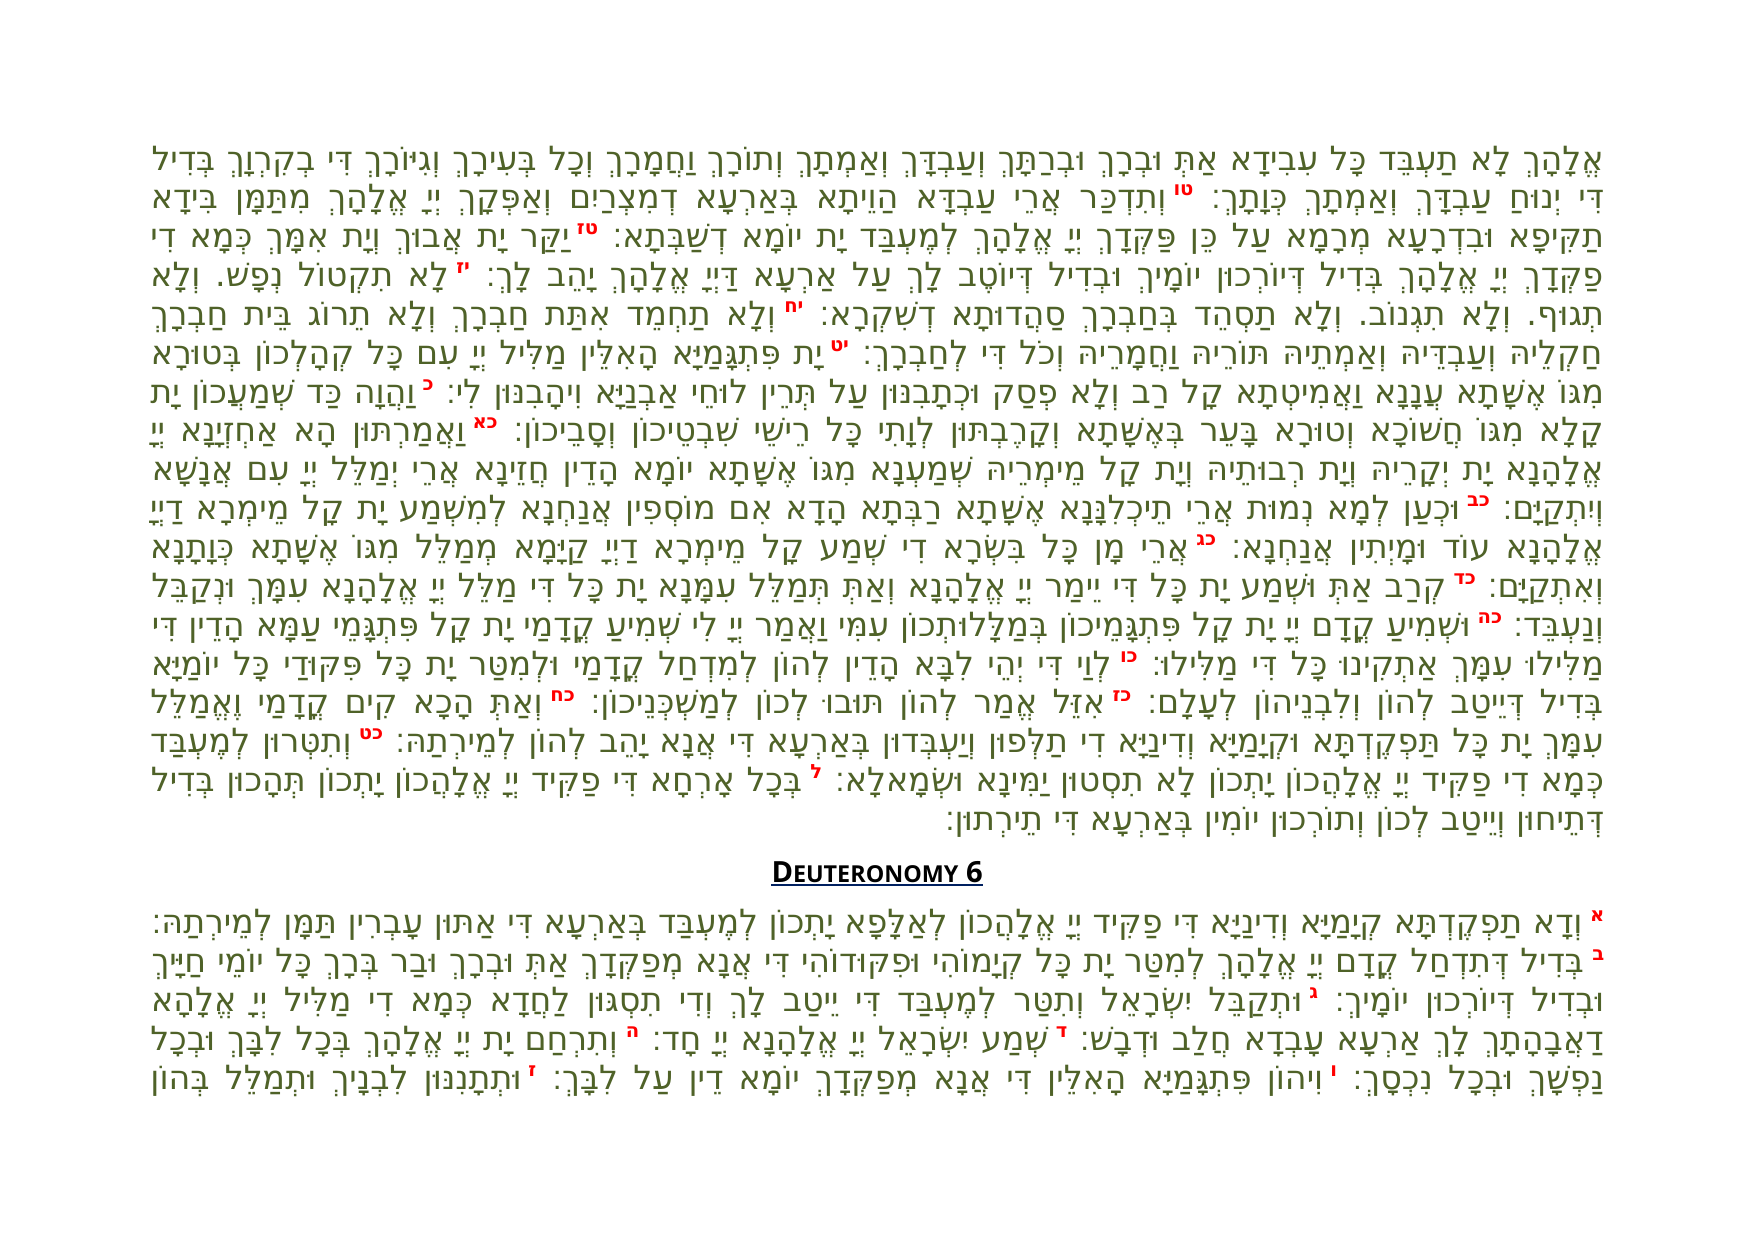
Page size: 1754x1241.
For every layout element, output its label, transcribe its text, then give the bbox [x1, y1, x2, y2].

text אֱלָהָךְ לָא תַעְבֵּד כָּל עִבִידָא אַתְּ וּבְרָךְ וּבְרַתָּךְ וְעַבְדָּךְ וְאַמְתָךְ וְתוֹרָךְ וַחֲמָרָךְ וְכָל בְּעִירָךְ וְגִיּוֹרָךְ דִּי בְקִרְוָךְ בְּדִיל דִּי יְנוּחַ עַבְדָּךְ וְאַמְתָךְ כְּוָתָךְ׃ טו וְתִדְכַּר אֲרֵי עַבְדָּא הַוֵיתָא בְּאַרְעָא דְמִצְרַיִם וְאַפְּקָךְ יְיָ אֱלָהָךְ מִתַּמָּן בִּידָא תַקִּיפָא וּבִדְרָעָא מְרָמָא עַל כֵּן פַּקְּדָךְ יְיָ אֱלָהָךְ לְמֶעְבַּד יָת יוֹמָא דְשַׁבְּתָא׃ טז יַקַּר יָת אֲבוּךְ וְיָת אִמָּךְ כְּמָא דִי פַקְּדָךְ יְיָ אֱלָהָךְ בְּדִיל דְּיוֹרְכוּן יוֹמָיךְ וּבְדִיל דְּיוֹטֶב לָךְ עַל אַרְעָא דַּיְיָ אֱלָהָךְ יָהֵב לָךְ׃ יז לָא תִקְטוֹל נְפָשׁ. וְלָא תְגוּף. וְלָא תִגְנוֹב. וְלָא תַסְהֵד בְּחַבְרָךְ סַהֲדוּתָא דְשִׁקְרָא׃ יח וְלָא תַחְמֵד אִתַּת חַבְרָךְ וְלָא תֵרוֹג בֵּית חַבְרָךְ חַקְלֵיהּ וְעַבְדֵּיהּ וְאַמְתֵיהּ תּוֹרֵיהּ וַחֲמָרֵיהּ וְכֹל דִּי לְחַבְרָךְ׃ יט יָת פִּתְגָּמַיָּא הָאִלֵּין מַלִּיל יְיָ עִם כָּל קְהָלְכוֹן בְּטוּרָא מִגּוֹ אֶשָּׁתָא עֲנָנָא וַאֲמִיטְתָא קָל רַב וְלָא פְסַק וּכְתָבִנּוּן עַל תְּרֵין לוּחֵי אַבְנַיָּא וִיהָבִנּוּן לִי׃ כ וַהֲוָה כַּד שְׁמַעֲכוֹן יָת קָלָא מִגּוֹ חֲשׁוֹכָא וְטוּרָא בָּעֵר בְּאֶשָּׁתָא וְקָרֶבְתּוּן לְוָתִי כָּל רֵישֵׁי שִׁבְטֵיכוֹן וְסָבֵיכוֹן׃ כא וַאֲמַרְתּוּן הָא אַחְזְיָנָא יְיָ אֱלָהָנָא יָת יְקָרֵיהּ וְיָת רְבוּתֵיהּ וְיָת קָל מֵימְרֵיהּ שְׁמַעְנָא מִגּוֹ אֶשָּׁתָא יוֹמָא הָדֵין חֲזֵינָא אֲרֵי יְמַלֵּל יְיָ עִם אֲנָשָׁא וְיִתְקַיָּם׃ כב וּכְעַן לְמָא נְמוּת אֲרֵי תֵיכְלִנָּנָא אֶשָּׁתָא רַבְּתָא הָדָא אִם מוֹסְפִין אֲנַחְנָא לְמִשְׁמַע יָת קָל מֵימְרָא דַיְיָ אֱלָהָנָא עוֹד וּמָיְתִין אֲנַחְנָא׃ כג אֲרֵי מָן כָּל בִּשְׂרָא דִי שְׁמַע קָל מֵימְרָא דַיְיָ קַיָּמָא מְמַלֵּל מִגּוֹ אֶשָּׁתָא כְּוָתָנָא וְאִתְקַיָּם׃ כד קְרַב אַתְּ וּשְׁמַע יָת כָּל דִּי יֵימַר יְיָ אֱלָהָנָא וְאַתְּ תְּמַלֵּל עִמָּנָא יָת כָּל דִּי מַלֵּל יְיָ אֱלָהָנָא עִמָּךְ וּנְקַבֵּל וְנַעְבֵּד׃ כה וּשְׁמִיעַ קֳדָם יְיָ יָת קָל פִּתְגָּמֵיכוֹן בְּמַלָּלוּתְכוֹן עִמִּי וַאֲמַר יְיָ לִי שְׁמִיעַ קֳדָמַי יָת קָל פִּתְגָּמֵי עַמָּא הָדֵין דִּי מַלִּילוּ עִמָּךְ אַתְקִינוּ כָּל דִּי מַלִּילוּ׃ כו לְוַי דִּי יְהֵי לִבָּא הָדֵין לְהוֹן לְמִדְחַל קֳדָמַי וּלְמִטַּר יָת כָּל פִּקּוּדַי כָּל יוֹמַיָּא בְּדִיל דְּיֵיטַב לְהוֹן וְלִבְנֵיהוֹן לְעָלָם׃ כז אִזֵּל אֱמַר לְהוֹן תּוּבוּ לְכוֹן לְמַשְׁכְּנֵיכוֹן׃ כח וְאַתְּ הָכָא קִים קֳדָמַי וֶאֱמַלֵּל עִמָּךְ יָת כָּל תַּפְקֶדְתָּא וּקְיָמַיָּא וְדִינַיָּא דִי תַלְּפוּן וְיַעְבְּדוּן בְּאַרְעָא דִּי אֲנָא יָהֵב לְהוֹן לְמֵירְתַהּ׃ כט וְתִטְּרוּן לְמֶעְבַּד כְּמָא דִי פַקִּיד יְיָ אֱלָהֲכוֹן יָתְכוֹן לָא תִסְטוּן יַמִּינָא וּשְׂמָאלָא׃ ל בְּכָל אָרְחָא דִּי פַקִּיד יְיָ אֱלָהֲכוֹן יָתְכוֹן תְּהָכוּן בְּדִיל דְּתֵיחוּן וְיֵיטַב לְכוֹן וְתוֹרְכוּן יוֹמִין בְּאַרְעָא דִּי תֵירְתוּן׃ [150, 139, 1604, 838]
text Deuteronomy 6 [150, 851, 1604, 891]
text א וְדָא תַפְקֶדְתָּא קְיָמַיָּא וְדִינַיָּא דִּי פַקִּיד יְיָ אֱלָהֲכוֹן לְאַלָּפָא יָתְכוֹן לְמֶעְבַּד בְּאַרְעָא דִּי אַתּוּן עָבְרִין תַּמָּן לְמֵירְתַהּ׃ ב בְּדִיל דְּתִדְחַל קֳדָם יְיָ אֱלָהָךְ לְמִטַּר יָת כָּל קְיָמוֹהִי וּפִקּוּדוֹהִי דִּי אֲנָא מְפַקְּדָךְ אַתְּ וּבְרָךְ וּבַר בְּרָךְ כָּל יוֹמֵי חַיָּיךְ וּבְדִיל דְּיוֹרְכוּן יוֹמָיךְ׃ ג וּתְקַבֵּל יִשְׂרָאֵל וְתִטַּר לְמֶעְבַּד דִּי יֵיטַב לָךְ וְדִי תִסְגּוּן לַחֲדָא כְּמָא דִי מַלִּיל יְיָ אֱלָהָא דַאֲבָהָתָךְ לָךְ אַרְעָא עָבְדָא חֲלַב וּדְבָשׁ׃ ד שְׁמַע יִשְׂרָאֵל יְיָ אֱלָהָנָא יְיָ חָד׃ ה וְתִרְחַם יָת יְיָ אֱלָהָךְ בְּכָל לִבָּךְ וּבְכָל נַפְשָׁךְ וּבְכָל נִכְסָךְ׃ ו וִיהוֹן פִּתְגָּמַיָּא הָאִלֵּין דִּי אֲנָא מְפַקְּדָךְ יוֹמָא דֵין עַל לִבָּךְ׃ ז וּתְתָנִנּוּן לִבְנָיךְ וּתְמַלֵּל בְּהוֹן [150, 903, 1604, 1097]
